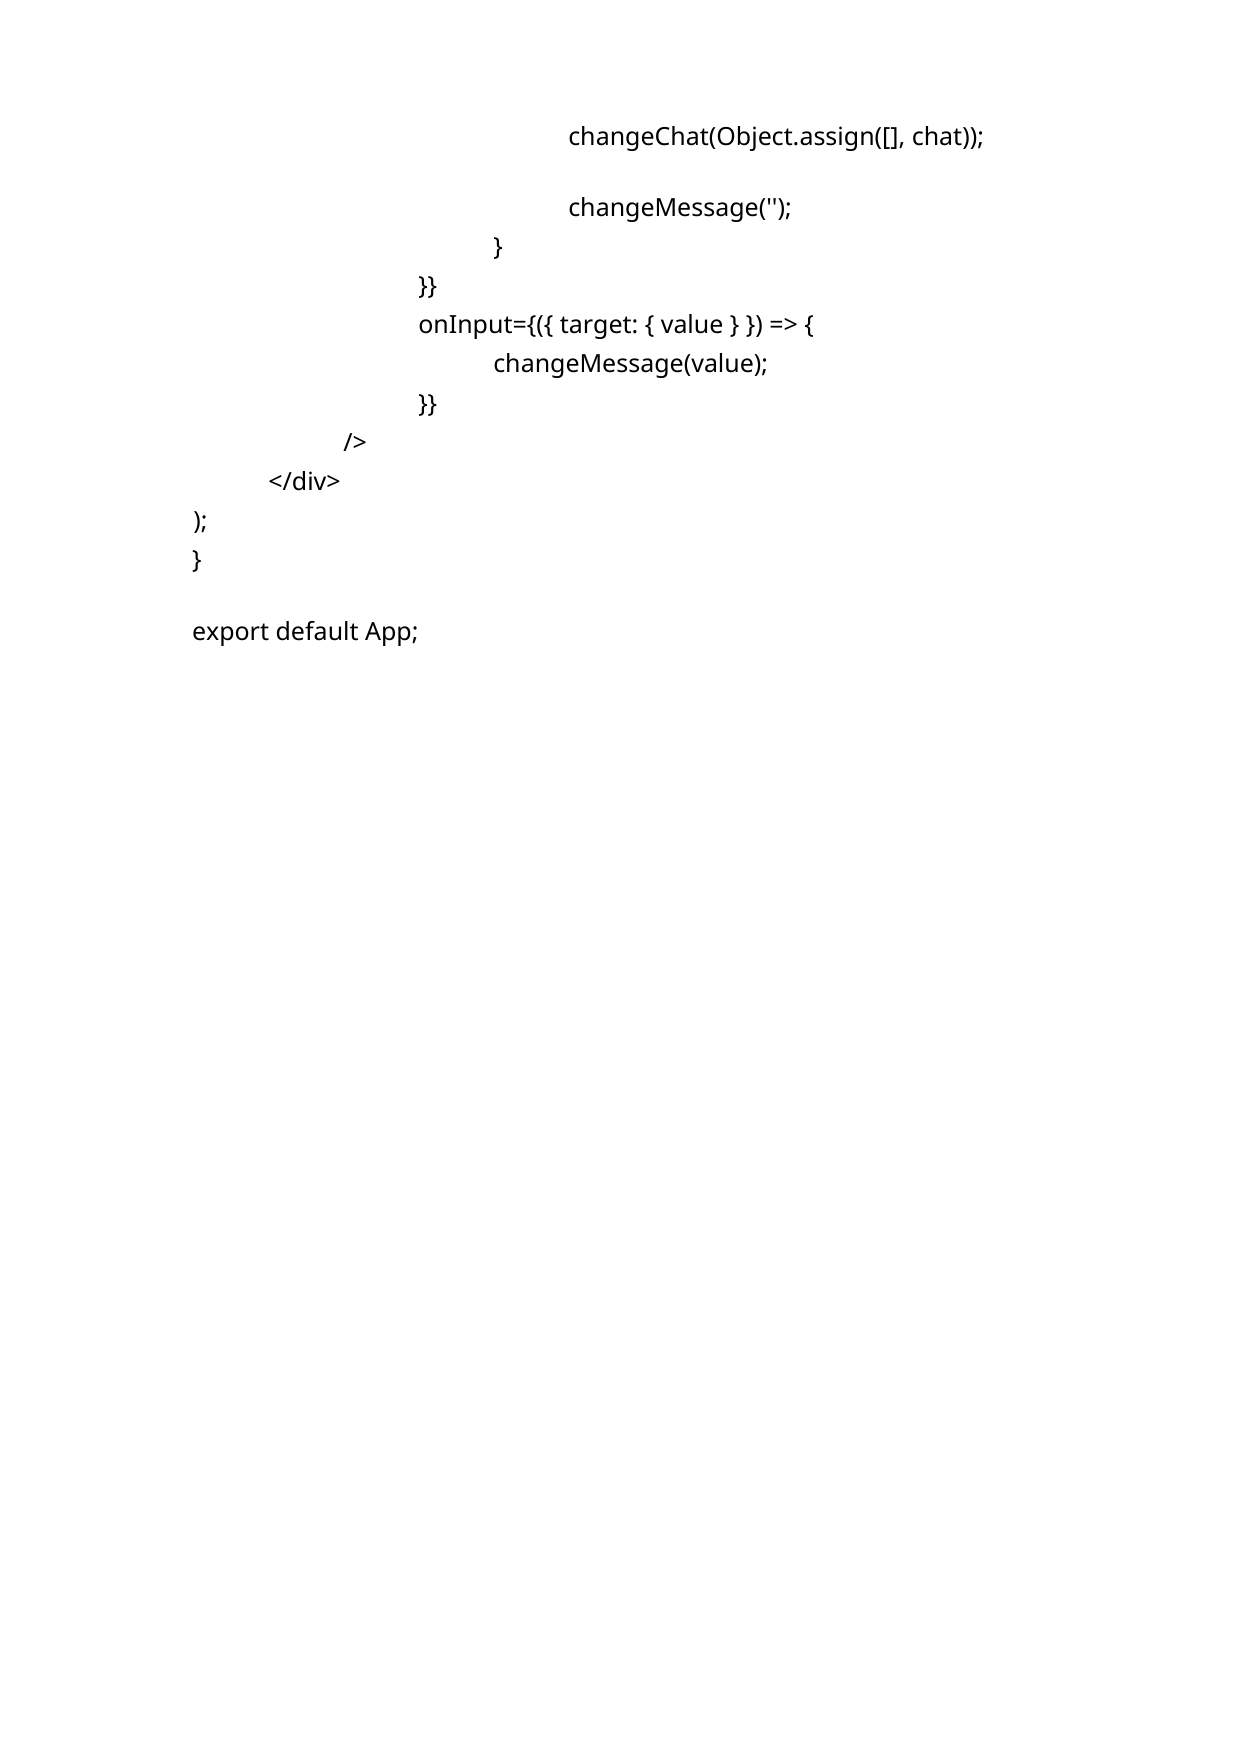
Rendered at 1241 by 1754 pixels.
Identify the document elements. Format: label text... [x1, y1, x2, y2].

text }} [118, 385, 1181, 419]
text </div> [118, 464, 1181, 498]
text export default App; [118, 613, 1181, 647]
text onInput={({ target: { value } }) => { [118, 307, 1181, 341]
text changeMessage(value); [118, 346, 1181, 380]
text changeMessage(''); [118, 189, 1181, 223]
text } [118, 229, 1181, 263]
text changeChat(Object.assign([], chat)); [118, 118, 1181, 152]
text }} [118, 268, 1181, 302]
text /> [118, 424, 1181, 458]
text } [118, 542, 1181, 576]
text ); [118, 503, 1181, 537]
